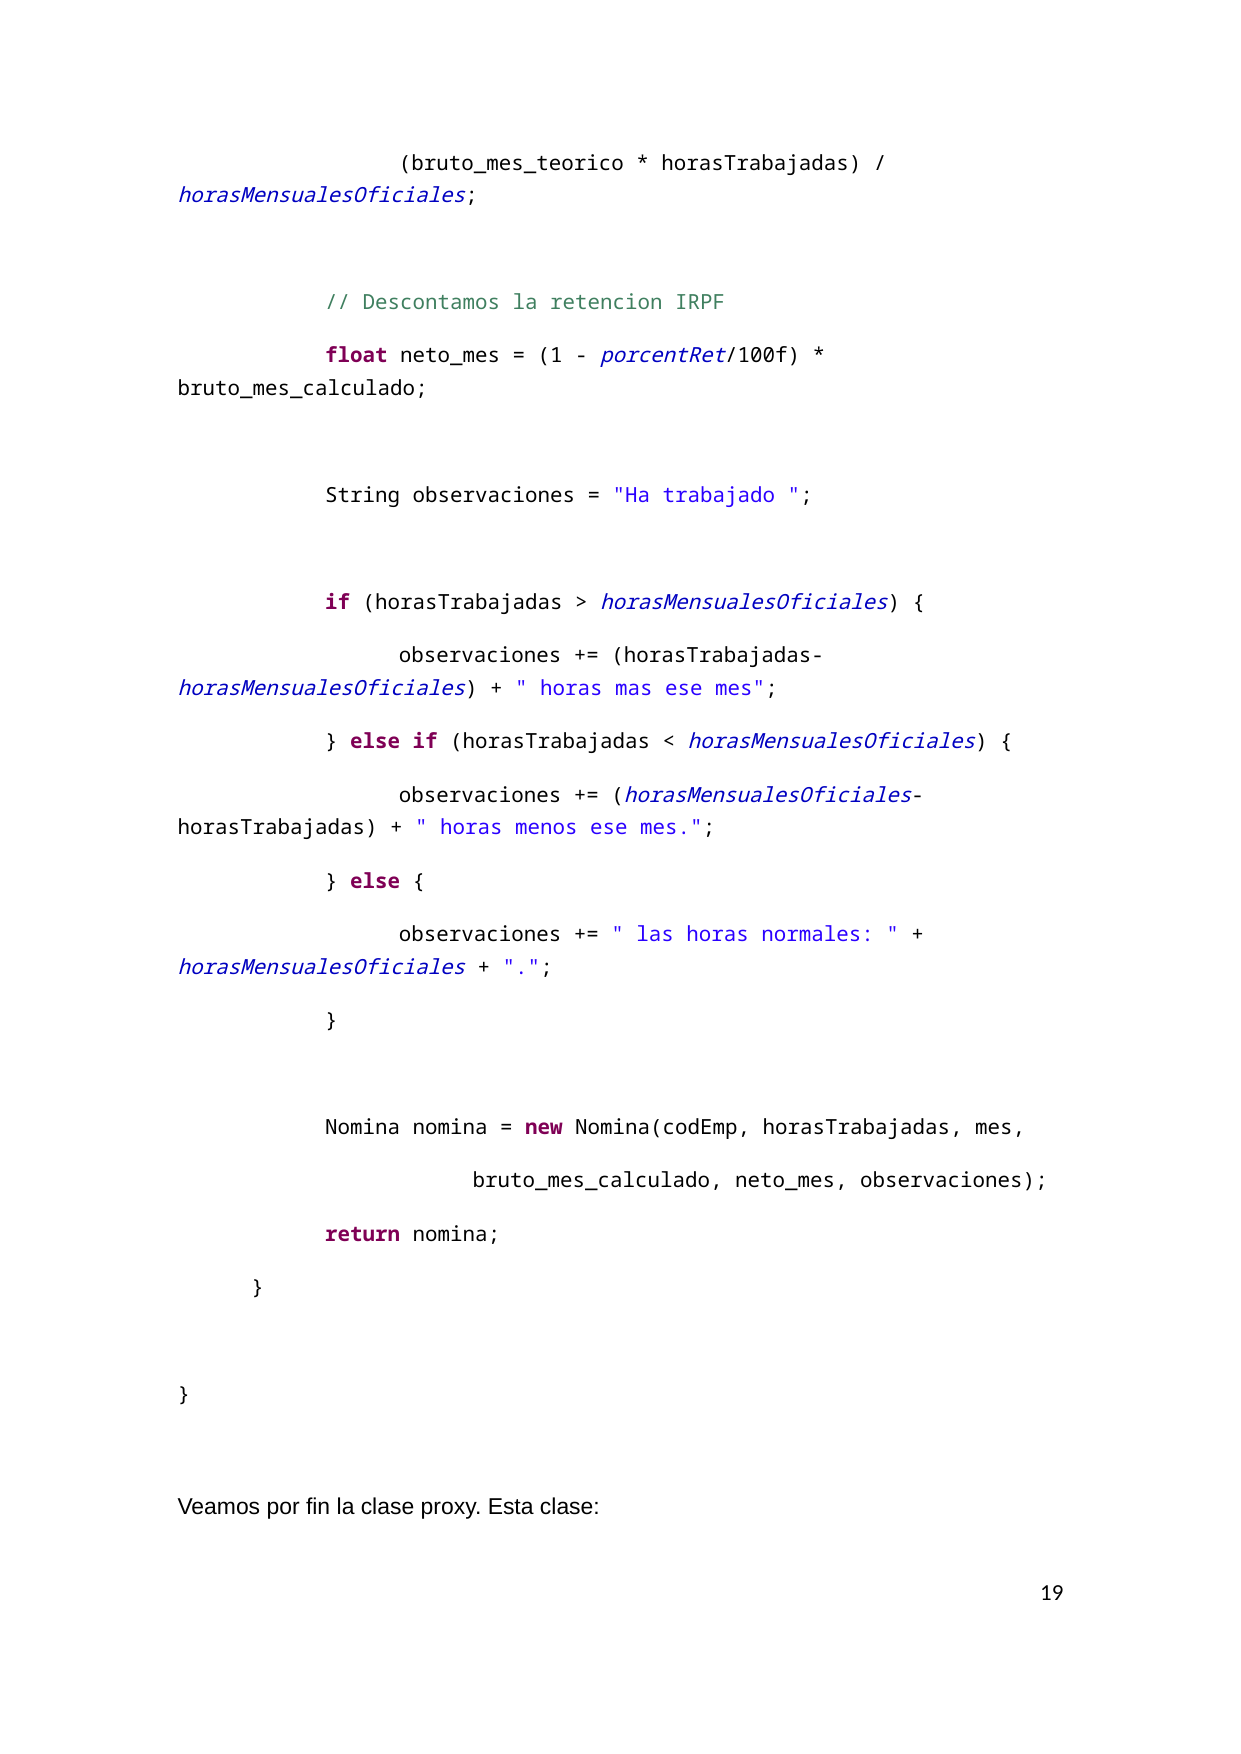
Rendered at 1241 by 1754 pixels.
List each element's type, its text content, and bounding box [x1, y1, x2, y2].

text Veamos por fin la clase proxy. Esta clase: [177, 1493, 1063, 1519]
text // Descontamos la retencion IRPF [177, 287, 1063, 316]
text Nomina nomina = new Nomina(codEmp, horasTrabajadas, mes, [177, 1112, 1063, 1141]
text } [177, 1005, 1063, 1034]
text } else if (horasTrabajadas < horasMensualesOficiales) { [177, 726, 1063, 755]
text } [177, 1379, 1063, 1408]
text observaciones += (horasMensualesOficiales-horasTrabajadas) + " horas menos ese mes."; [177, 780, 1063, 841]
text return nomina; [177, 1219, 1063, 1247]
text bruto_mes_calculado, neto_mes, observaciones); [177, 1166, 1063, 1194]
text } [177, 1272, 1063, 1301]
text observaciones += (horasTrabajadas-horasMensualesOficiales) + " horas mas ese mes"; [177, 640, 1063, 701]
text (bruto_mes_teorico * horasTrabajadas) / horasMensualesOficiales; [177, 148, 1063, 209]
text float neto_mes = (1 - porcentRet/100f) * bruto_mes_calculado; [177, 341, 1063, 402]
text if (horasTrabajadas > horasMensualesOficiales) { [177, 587, 1063, 615]
text observaciones += " las horas normales: " + horasMensualesOficiales + "."; [177, 919, 1063, 980]
text String observaciones = "Ha trabajado "; [177, 480, 1063, 508]
text } else { [177, 866, 1063, 894]
